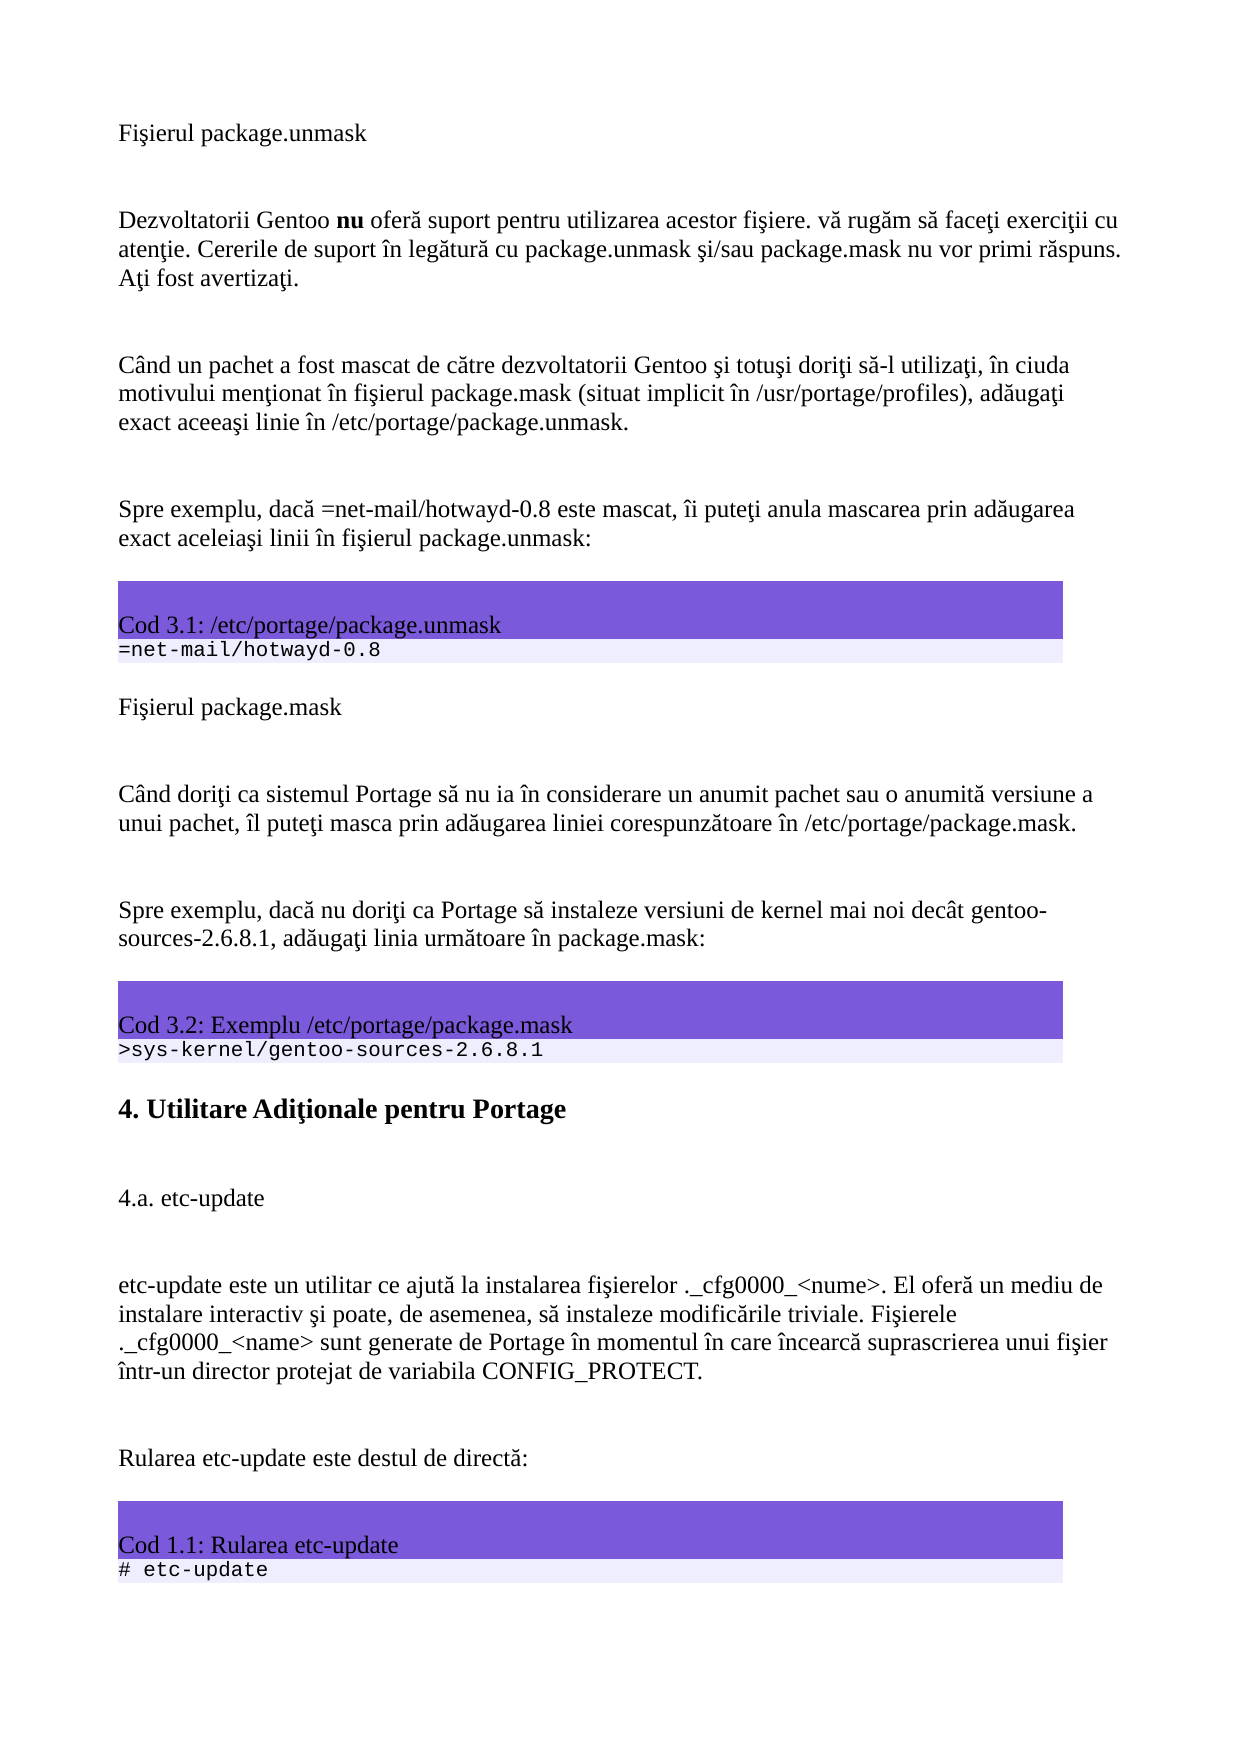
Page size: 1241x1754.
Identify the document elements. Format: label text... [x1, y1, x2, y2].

table_header Cod 3.1: /etc/portage/package.unmask [118, 581, 1063, 639]
text etc-update este un utilitar ce ajută la instalarea fişierelor ._cfg0000_<nume>. El oferă un mediu de instalare interactiv şi poate, de asemenea, să instaleze modificările triviale. Fişierele ._cfg0000_<name> sunt generate de Portage în momentul în care încearcă suprascrierea unui fişier într-un director protejat de variabila CONFIG_PROTECT. [118, 1270, 1122, 1385]
text 4.a. etc-update [118, 1183, 1122, 1212]
text Când doriţi ca sistemul Portage să nu ia în considerare un anumit pachet sau o anumită versiune a unui pachet, îl puteţi masca prin adăugarea liniei corespunzătoare în /etc/portage/package.mask. [118, 779, 1122, 836]
text Când un pachet a fost mascat de către dezvoltatorii Gentoo şi totuşi doriţi să-l utilizaţi, în ciuda motivului menţionat în fişierul package.mask (situat implicit în /usr/portage/profiles), adăugaţi exact aceeaşi linie în /etc/portage/package.unmask. [118, 350, 1122, 436]
table_cell >sys-kernel/gentoo-sources-2.6.8.1 [118, 1039, 1063, 1063]
text Spre exemplu, dacă =net-mail/hotwayd-0.8 este mascat, îi puteţi anula mascarea prin adăugarea exact aceleiaşi linii în fişierul package.unmask: [118, 494, 1122, 552]
table_cell # etc-update [118, 1559, 1063, 1583]
table_header Cod 1.1: Rularea etc-update [118, 1501, 1063, 1559]
text Dezvoltatorii Gentoo nu oferă suport pentru utilizarea acestor fişiere. vă rugăm să faceţi exerciţii cu atenţie. Cererile de suport în legătură cu package.unmask şi/sau package.mask nu vor primi răspuns. Aţi fost avertizaţi. [118, 205, 1122, 291]
text Fişierul package.unmask [118, 118, 1122, 147]
text Rularea etc-update este destul de directă: [118, 1443, 1122, 1472]
table_header Cod 3.2: Exemplu /etc/portage/package.mask [118, 981, 1063, 1039]
text Spre exemplu, dacă nu doriţi ca Portage să instaleze versiuni de kernel mai noi decât gentoo-sources-2.6.8.1, adăugaţi linia următoare în package.mask: [118, 895, 1122, 952]
table_cell =net-mail/hotwayd-0.8 [118, 639, 1063, 663]
text Fişierul package.mask [118, 692, 1122, 721]
subtitle 4. Utilitare Adiţionale pentru Portage [118, 1092, 1122, 1124]
